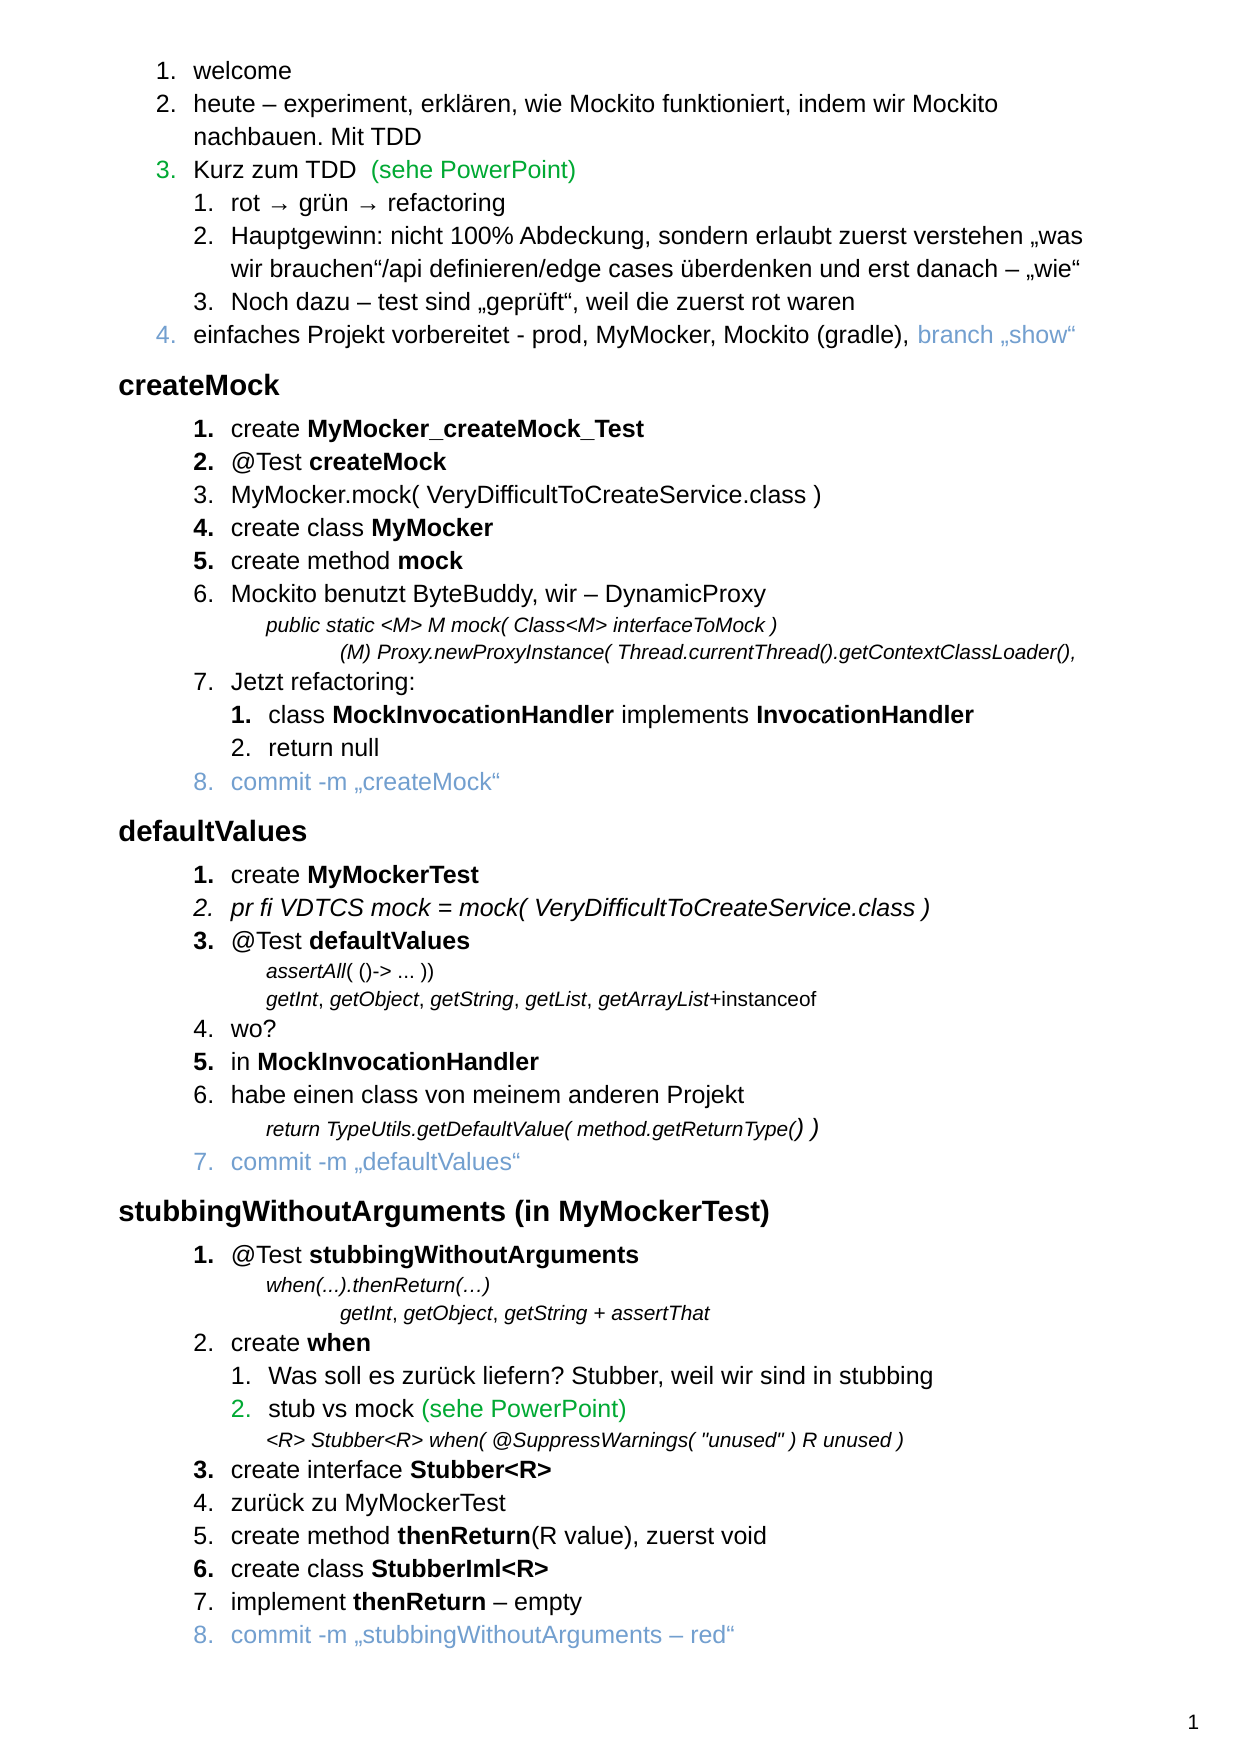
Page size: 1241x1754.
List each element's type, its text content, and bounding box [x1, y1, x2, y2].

list Was soll es zurück liefern? Stubber, weil wir sind in stubbing [231, 1361, 1122, 1390]
text getInt, getObject, getString + assertThat [118, 1301, 1122, 1325]
text (M) Proxy.newProxyInstance( Thread.currentThread().getContextClassLoader(), [266, 640, 1122, 664]
list pr fi VDTCS mock = mock( VeryDifficultToCreateService.class ) [193, 893, 1122, 922]
list welcome [156, 56, 1122, 85]
text return TypeUtils.getDefaultValue( method.getReturnType() ) [266, 1113, 1122, 1142]
list create when [193, 1328, 1122, 1357]
list habe einen class von meinem anderen Projekt [193, 1080, 1122, 1109]
text public static <M> M mock( Class<M> interfaceToMock ) [266, 612, 1122, 636]
list in MockInvocationHandler [193, 1047, 1122, 1076]
list @Test createMock [193, 447, 1122, 476]
list stub vs mock (sehe PowerPoint) [231, 1394, 1122, 1423]
list class MockInvocationHandler implements InvocationHandler [231, 700, 1122, 729]
list create MyMockerTest [193, 860, 1122, 889]
list Mockito benutzt ByteBuddy, wir – DynamicProxy [193, 579, 1122, 608]
list Hauptgewinn: nicht 100% Abdeckung, sondern erlaubt zuerst verstehen „was wir brauchen“/api definieren/edge cases überdenken und erst danach – „wie“ [193, 221, 1122, 283]
list einfaches Projekt vorbereitet - prod, MyMocker, Mockito (gradle), branch „show“ [156, 320, 1122, 349]
list heute – experiment, erklären, wie Mockito funktioniert, indem wir Mockito nachbauen. Mit TDD [156, 89, 1122, 151]
list create method thenReturn(R value), zuerst void [193, 1521, 1122, 1550]
text assertAll( ()-> ... )) [266, 959, 1122, 983]
text getInt, getObject, getString, getList, getArrayList+instanceof [266, 987, 1122, 1011]
list commit -m „createMock“ [193, 766, 1122, 795]
subtitle defaultValues [118, 814, 1122, 848]
list Jetzt refactoring: [193, 667, 1122, 696]
list commit -m „stubbingWithoutArguments – red“ [193, 1620, 1122, 1649]
list @Test stubbingWithoutArguments [193, 1240, 1122, 1269]
list zurück zu MyMockerTest [193, 1488, 1122, 1517]
text when(...).thenReturn(…) [266, 1273, 1122, 1297]
list create class MyMocker [193, 513, 1122, 542]
subtitle stubbingWithoutArguments (in MyMockerTest) [118, 1194, 1122, 1228]
list create class StubberIml<R> [193, 1554, 1122, 1583]
subtitle createMock [118, 368, 1122, 402]
list Kurz zum TDD (sehe PowerPoint) [156, 155, 1122, 184]
list MyMocker.mock( VeryDifficultToCreateService.class ) [193, 480, 1122, 509]
list implement thenReturn – empty [193, 1587, 1122, 1616]
list return null [231, 733, 1122, 762]
list create interface Stubber<R> [193, 1455, 1122, 1484]
text <R> Stubber<R> when( @SuppressWarnings( "unused" ) R unused ) [266, 1427, 1122, 1451]
list @Test defaultValues [193, 926, 1122, 955]
list Noch dazu – test sind „geprüft“, weil die zuerst rot waren [193, 287, 1122, 316]
list create MyMocker_createMock_Test [193, 414, 1122, 443]
list commit -m „defaultValues“ [193, 1146, 1122, 1175]
list wo? [193, 1014, 1122, 1043]
list rot → grün → refactoring [193, 188, 1122, 217]
list create method mock [193, 546, 1122, 575]
